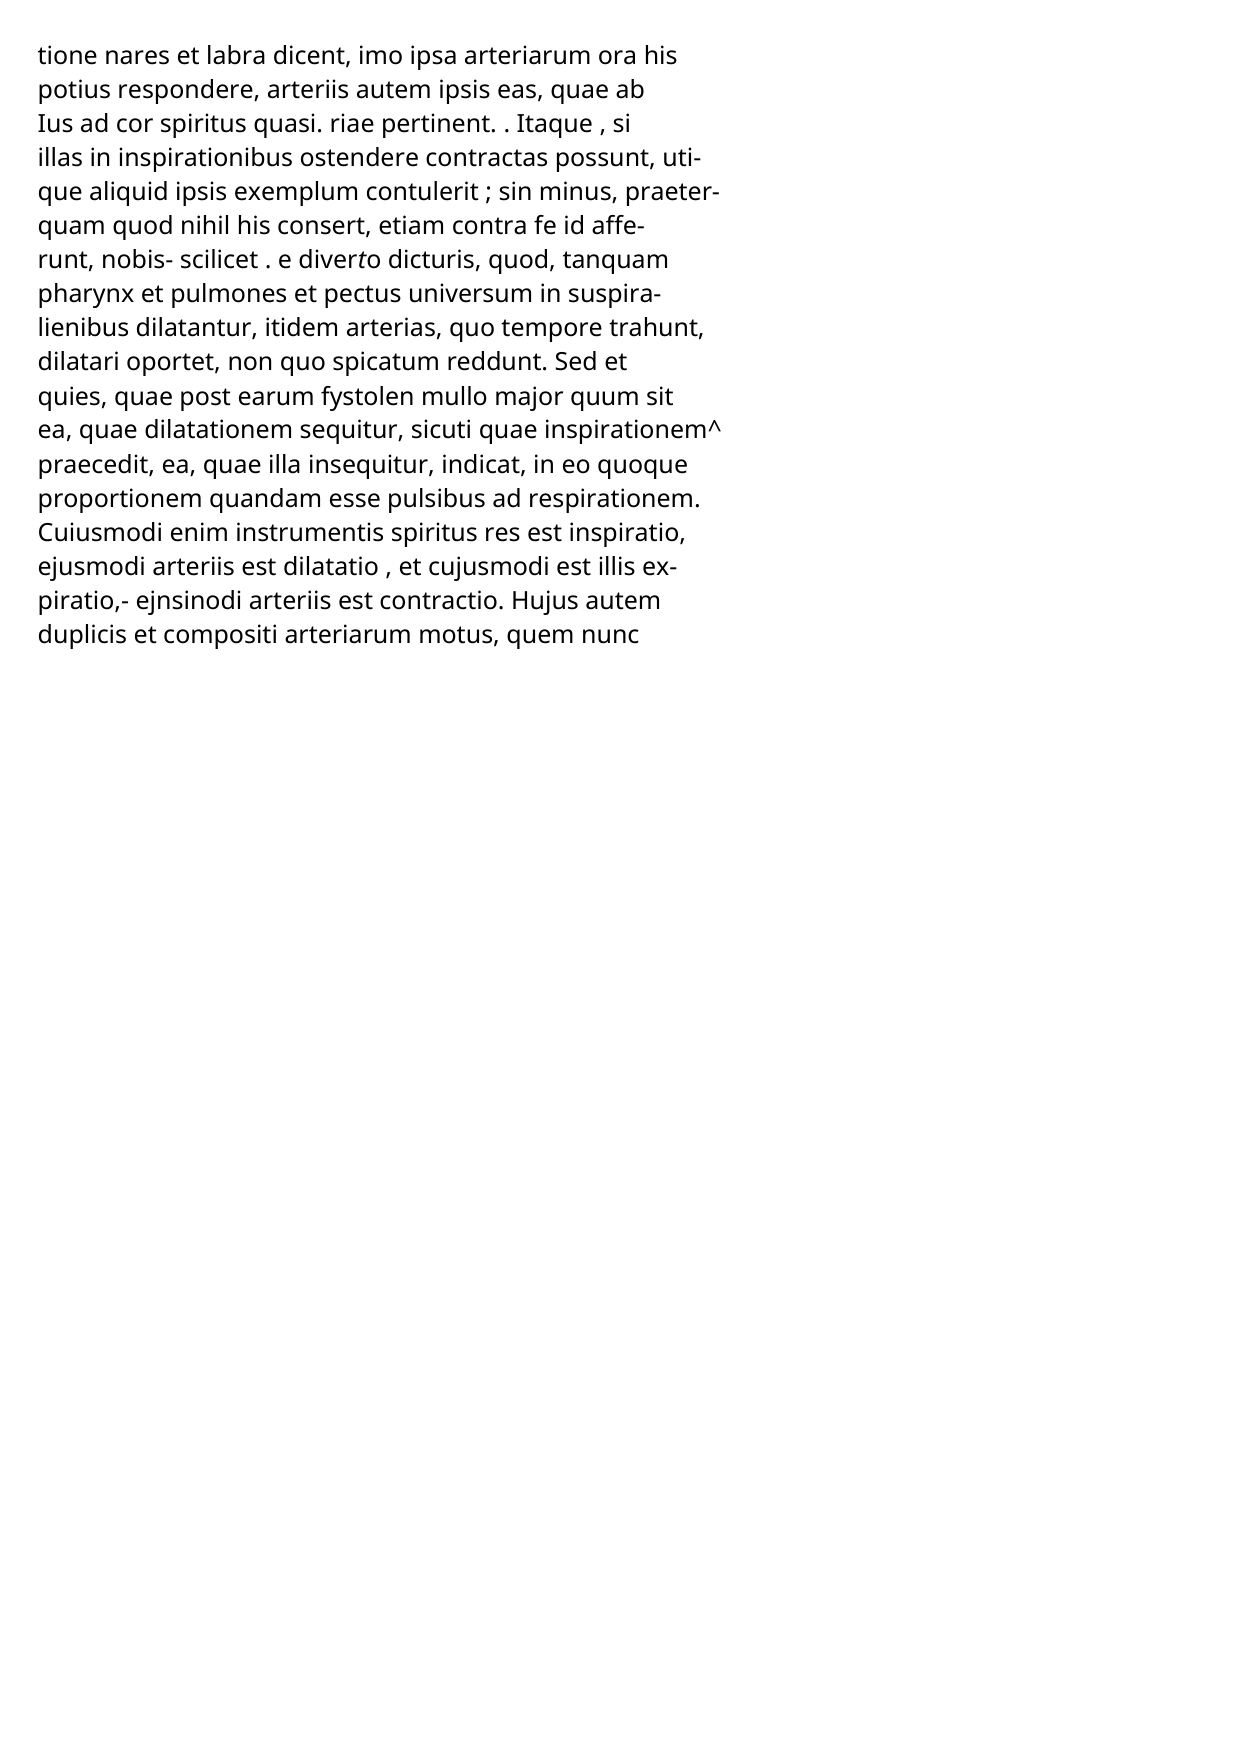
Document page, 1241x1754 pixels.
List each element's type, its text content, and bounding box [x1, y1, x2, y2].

text tione nares et labra dicent, imo ipsa arteriarum ora his potius respondere, arteriis autem ipsis eas, quae ab Ius ad cor spiritus quasi. riae pertinent. . Itaque , si illas in inspirationibus ostendere contractas possunt, uti- que aliquid ipsis exemplum contulerit ; sin minus, praeter- quam quod nihil his consert, etiam contra fe id affe- runt, nobis- scilicet . e diverto dicturis, quod, tanquam pharynx et pulmones et pectus universum in suspira- lienibus dilatantur, itidem arterias, quo tempore trahunt, dilatari oportet, non quo spicatum reddunt. Sed et quies, quae post earum fystolen mullo major quum sit ea, quae dilatationem sequitur, sicuti quae inspirationem^ praecedit, ea, quae illa insequitur, indicat, in eo quoque proportionem quandam esse pulsibus ad respirationem. Cuiusmodi enim instrumentis spiritus res est inspiratio, ejusmodi arteriis est dilatatio , et cujusmodi est illis ex- piratio,- ejnsinodi arteriis est contractio. Hujus autem duplicis et compositi arteriarum motus, quem nunc [37, 37, 1203, 651]
